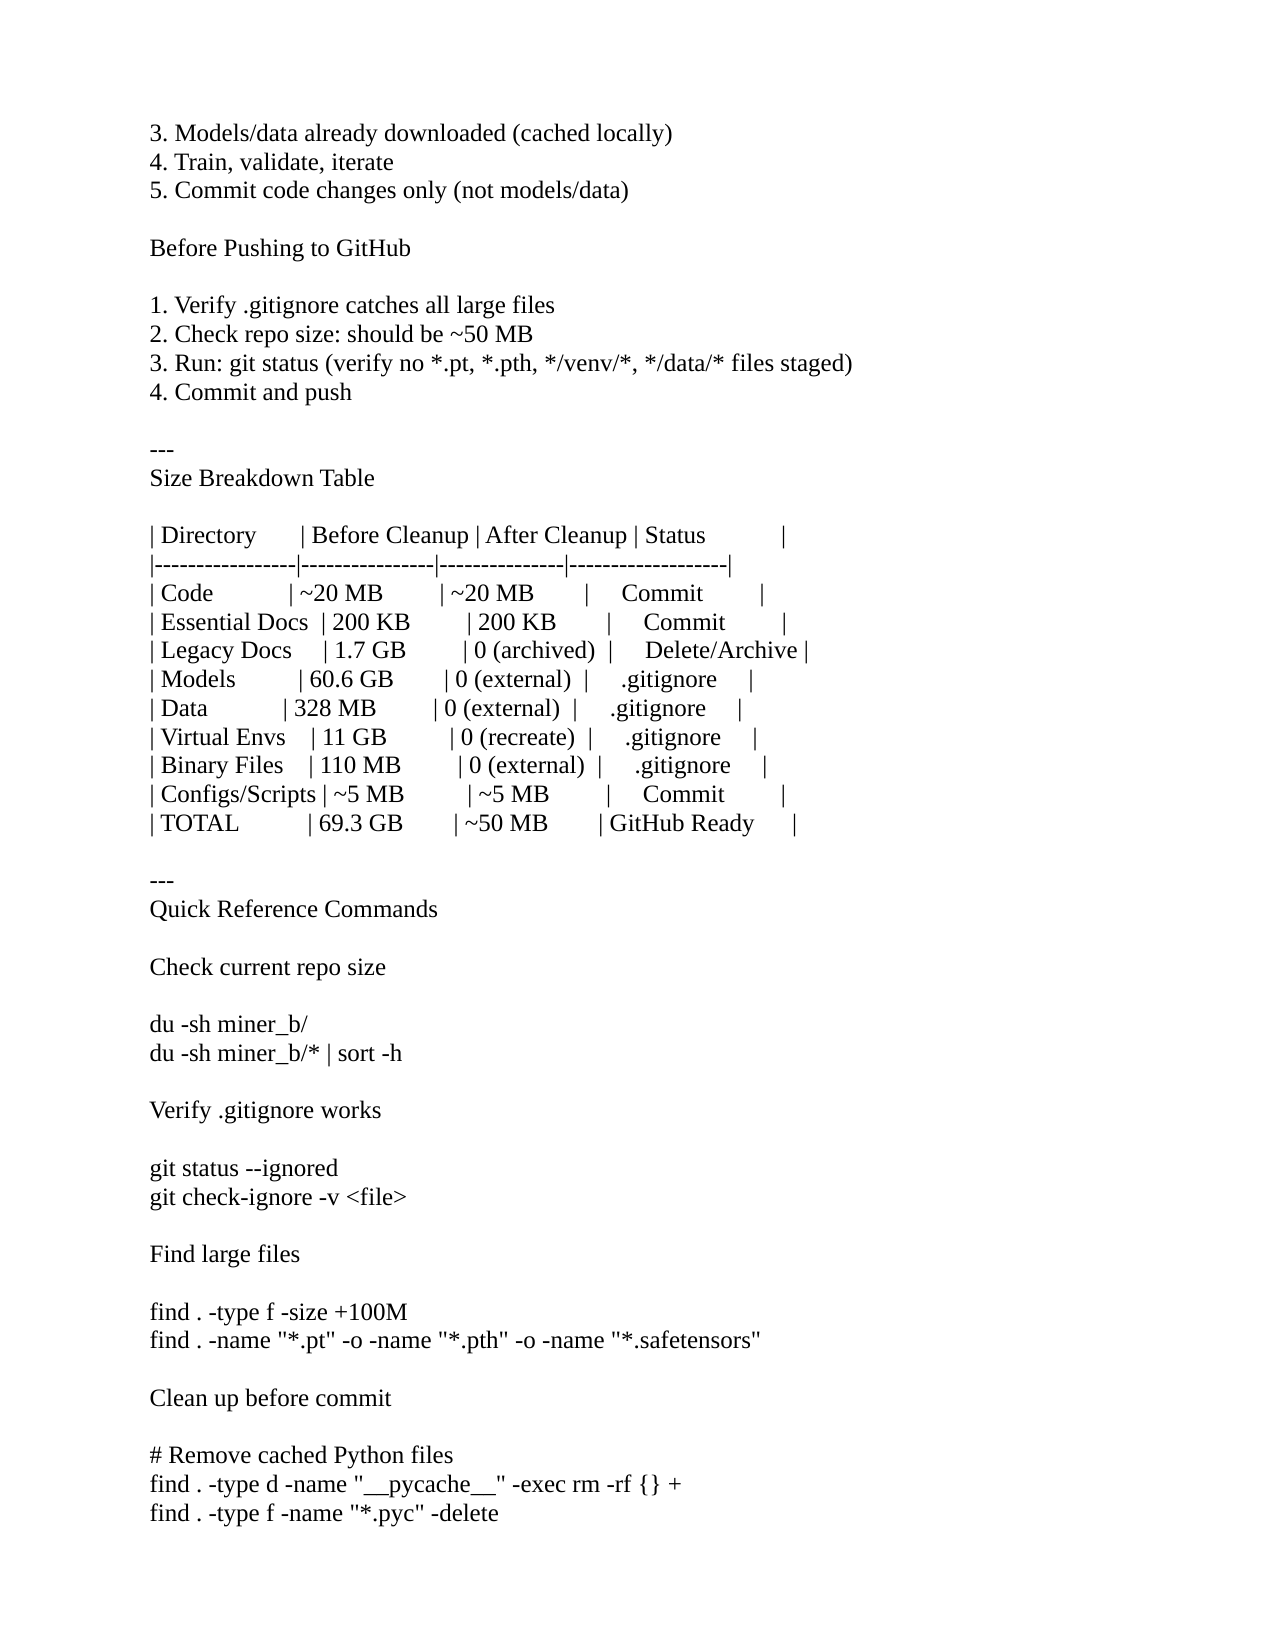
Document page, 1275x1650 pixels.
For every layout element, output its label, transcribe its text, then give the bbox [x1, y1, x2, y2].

text 3. Run: git status (verify no *.pt, *.pth, */venv/*, */data/* files staged) [118, 348, 1157, 377]
text | Directory | Before Cleanup | After Cleanup | Status | [118, 521, 1157, 549]
text Find large files [118, 1239, 1157, 1268]
text --- [118, 866, 1157, 894]
text 4. Commit and push [118, 377, 1157, 406]
text | Data | 328 MB | 0 (external) | ❌ .gitignore | [118, 693, 1157, 722]
text find . -type f -name "*.pyc" -delete [118, 1498, 1157, 1527]
text | Essential Docs | 200 KB | 200 KB | ✅ Commit | [118, 607, 1157, 636]
text | TOTAL | 69.3 GB | ~50 MB | GitHub Ready | [118, 808, 1157, 837]
text Clean up before commit [118, 1383, 1157, 1412]
text |-----------------|----------------|---------------|-------------------| [118, 549, 1157, 578]
text 2. Check repo size: should be ~50 MB [118, 319, 1157, 348]
text 4. Train, validate, iterate [118, 147, 1157, 176]
text | Virtual Envs | 11 GB | 0 (recreate) | ❌ .gitignore | [118, 722, 1157, 751]
text 1. Verify .gitignore catches all large files [118, 291, 1157, 319]
text # Remove cached Python files [118, 1441, 1157, 1469]
text --- [118, 434, 1157, 463]
text Verify .gitignore works [118, 1096, 1157, 1124]
text find . -type f -size +100M [118, 1297, 1157, 1326]
text Before Pushing to GitHub [118, 233, 1157, 262]
text 3. Models/data already downloaded (cached locally) [118, 118, 1157, 147]
text | Binary Files | 110 MB | 0 (external) | ❌ .gitignore | [118, 751, 1157, 779]
text Check current repo size [118, 952, 1157, 981]
text git check-ignore -v <file> [118, 1182, 1157, 1211]
text git status --ignored [118, 1153, 1157, 1182]
text | Code | ~20 MB | ~20 MB | ✅ Commit | [118, 578, 1157, 607]
text find . -name "*.pt" -o -name "*.pth" -o -name "*.safetensors" [118, 1326, 1157, 1354]
text find . -type d -name "__pycache__" -exec rm -rf {} + [118, 1469, 1157, 1498]
text du -sh miner_b/ [118, 1009, 1157, 1038]
text du -sh miner_b/* | sort -h [118, 1038, 1157, 1067]
text | Models | 60.6 GB | 0 (external) | ❌ .gitignore | [118, 664, 1157, 693]
text 5. Commit code changes only (not models/data) [118, 176, 1157, 204]
text | Legacy Docs | 1.7 GB | 0 (archived) | ❌ Delete/Archive | [118, 636, 1157, 664]
text Quick Reference Commands [118, 894, 1157, 923]
text | Configs/Scripts | ~5 MB | ~5 MB | ✅ Commit | [118, 779, 1157, 808]
text Size Breakdown Table [118, 463, 1157, 492]
